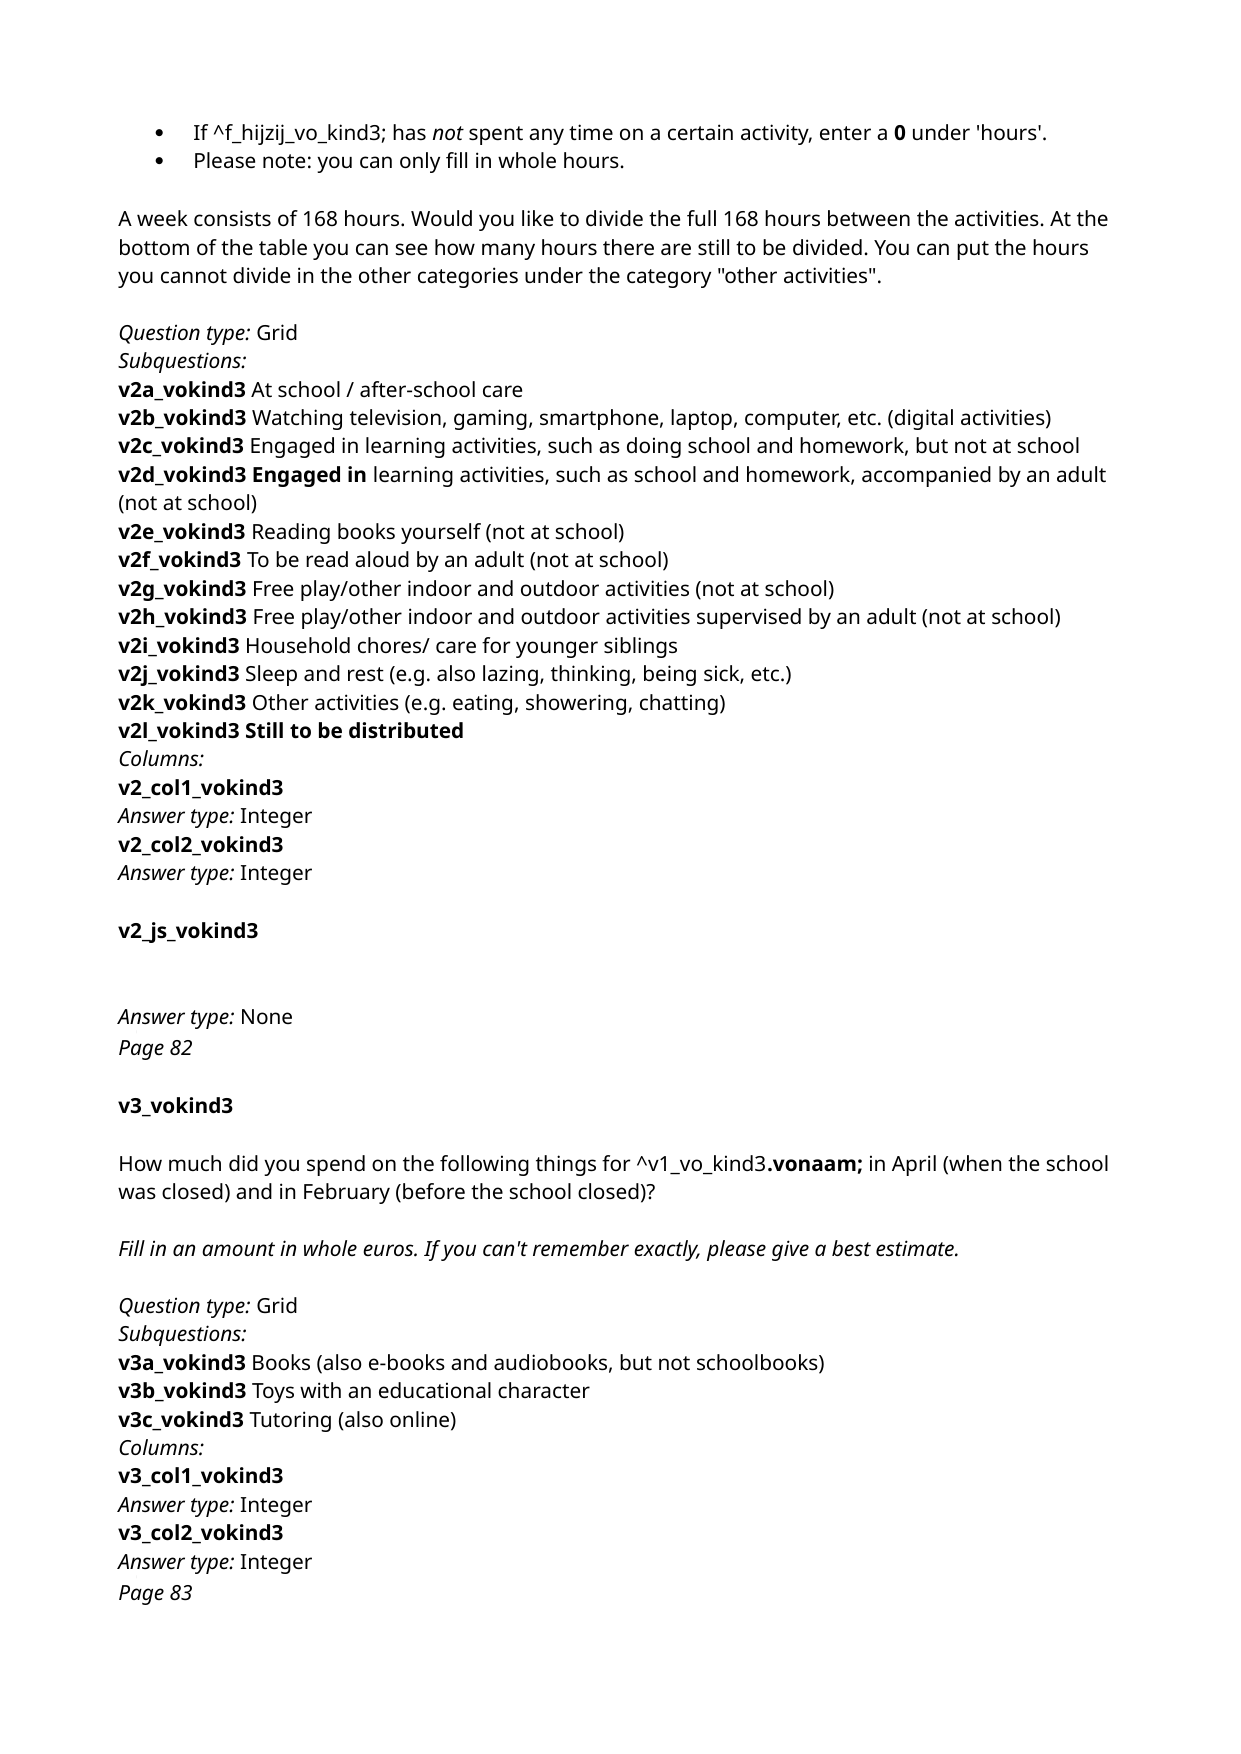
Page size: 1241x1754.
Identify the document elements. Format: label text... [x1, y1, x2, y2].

text Subquestions: v3a_vokind3 Books (also e-books and audiobooks, but not schoolbooks) v3b_vokind3 Toys with an educational character v3c_vokind3 Tutoring (also online) [118, 1319, 1122, 1433]
text A week consists of 168 hours. Would you like to divide the full 168 hours between the activities. At the bottom of the table you can see how many hours there are still to be divided. You can put the hours you cannot divide in the other categories under the category "other activities". [118, 204, 1122, 289]
text Question type: Grid [118, 1291, 1122, 1319]
text Answer type: None [118, 1002, 1122, 1030]
text Page 82 [118, 1033, 1122, 1062]
subtitle v2_js_vokind3 [118, 916, 1122, 944]
subtitle v3_vokind3 [118, 1091, 1122, 1119]
text Columns: v3_col1_vokind3 [118, 1433, 1122, 1490]
text Answer type: Integer [118, 801, 1122, 830]
list If ^f_hijzij_vo_kind3; has not spent any time on a certain activity, enter a 0 under 'hours'. [156, 118, 1122, 147]
text v2_col2_vokind3 [118, 830, 1122, 858]
text Page 83 [118, 1578, 1122, 1607]
text Answer type: Integer [118, 858, 1122, 887]
text Columns: v2_col1_vokind3 [118, 744, 1122, 801]
text Answer type: Integer [118, 1547, 1122, 1575]
text How much did you spend on the following things for ^v1_vo_kind3.vonaam; in April (when the school was closed) and in February (before the school closed)? Fill in an amount in whole euros. If you can't remember exactly, please give a best estimate. [118, 1149, 1122, 1262]
text v3_col2_vokind3 [118, 1518, 1122, 1547]
list Please note: you can only fill in whole hours. [156, 147, 1122, 175]
text Subquestions: v2a_vokind3 At school / after-school care v2b_vokind3 Watching television, gaming, smartphone, laptop, computer, etc. (digital activities) v2c_vokind3 Engaged in learning activities, such as doing school and homework, but not at school v2d_vokind3 Engaged in learning activities, such as school and homework, accompanied by an adult (not at school) v2e_vokind3 Reading books yourself (not at school) v2f_vokind3 To be read aloud by an adult (not at school) v2g_vokind3 Free play/other indoor and outdoor activities (not at school) v2h_vokind3 Free play/other indoor and outdoor activities supervised by an adult (not at school) v2i_vokind3 Household chores/ care for younger siblings v2j_vokind3 Sleep and rest (e.g. also lazing, thinking, being sick, etc.) v2k_vokind3 Other activities (e.g. eating, showering, chatting) v2l_vokind3 Still to be distributed [118, 346, 1122, 744]
text Answer type: Integer [118, 1490, 1122, 1518]
text Question type: Grid [118, 318, 1122, 346]
